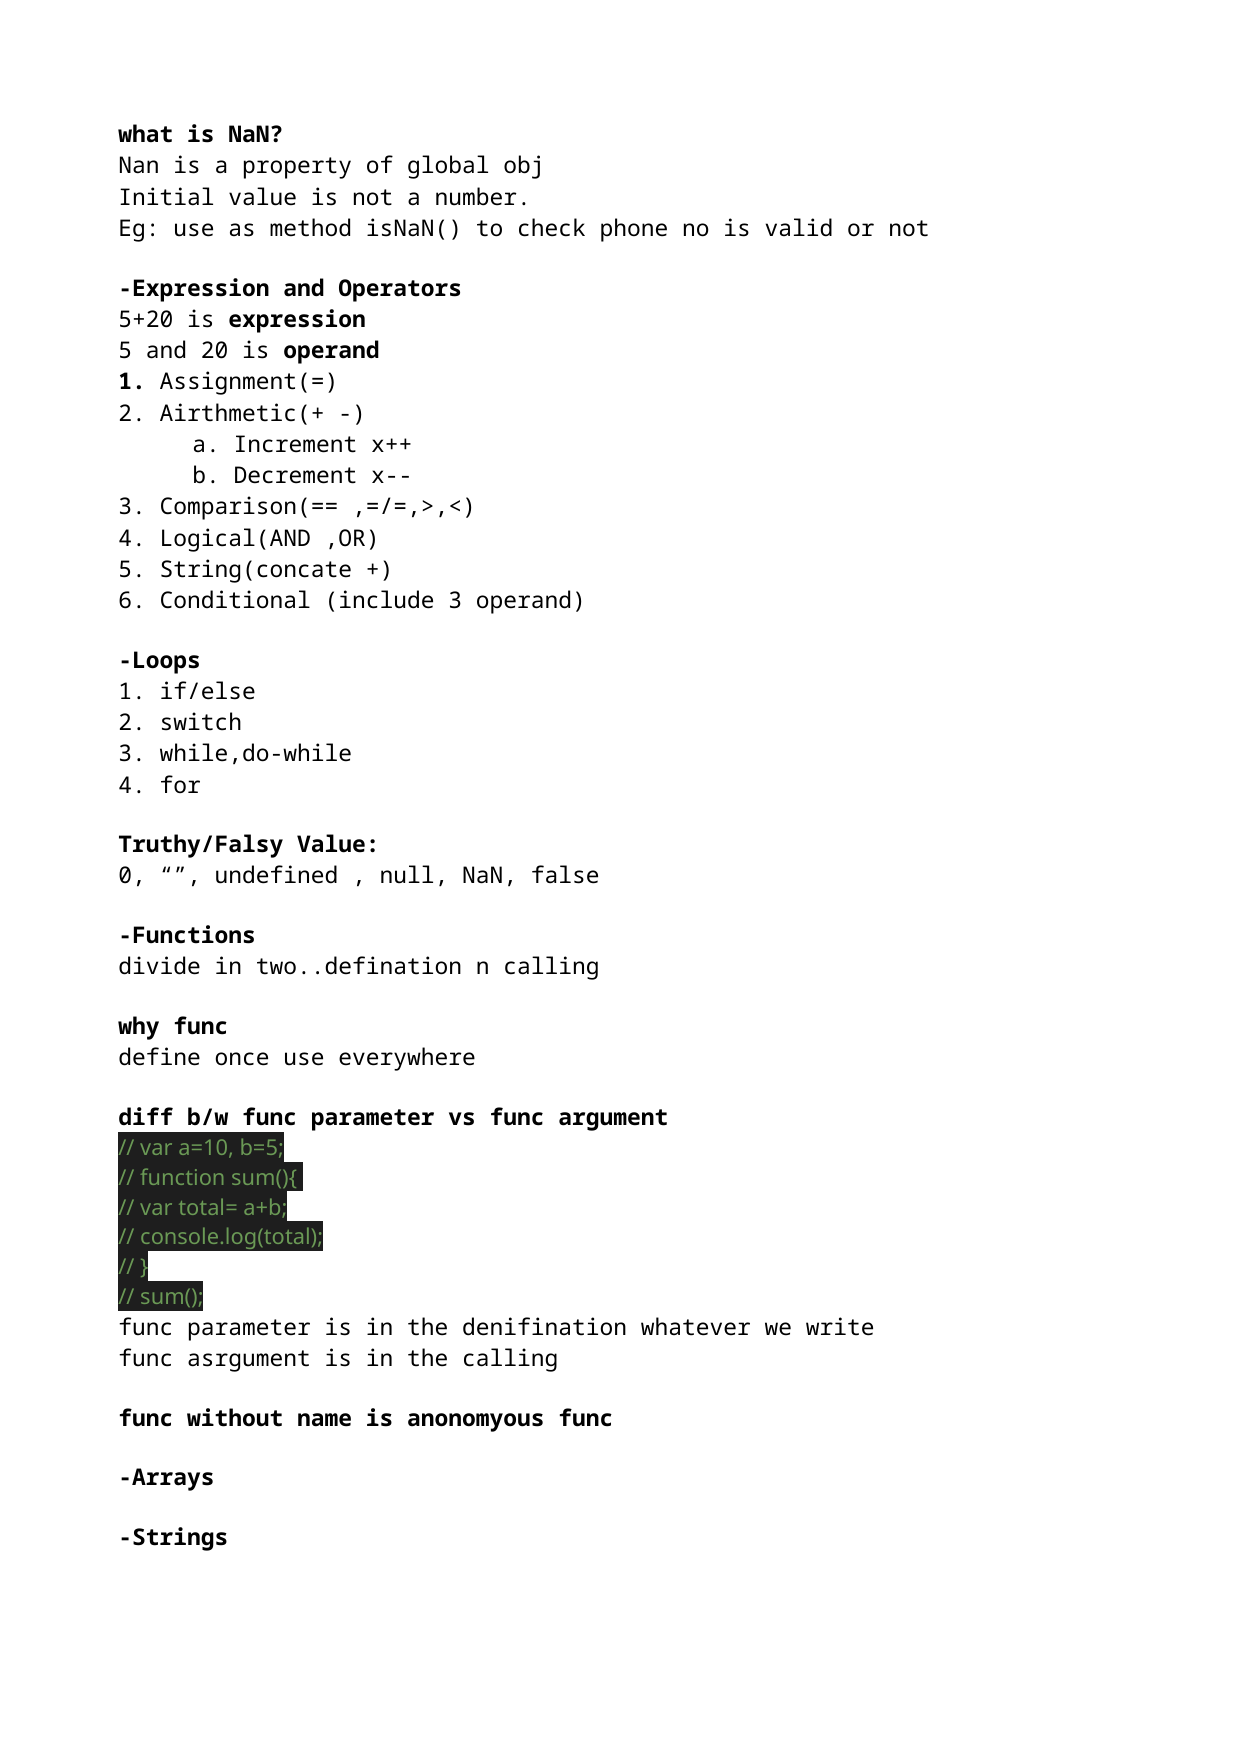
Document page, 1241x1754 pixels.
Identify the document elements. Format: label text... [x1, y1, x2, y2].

text define once use everywhere [118, 1041, 1122, 1072]
text 2. Airthmetic(+ -) [118, 396, 1122, 428]
text // var total= a+b; [118, 1191, 1122, 1221]
text 6. Conditional (include 3 operand) [118, 584, 1122, 615]
text // console.log(total); [118, 1221, 1122, 1251]
text 4. for [118, 768, 1122, 800]
text Initial value is not a number. [118, 181, 1122, 212]
text what is NaN? [118, 118, 1122, 149]
text divide in two..defination n calling [118, 950, 1122, 981]
text diff b/w func parameter vs func argument [118, 1101, 1122, 1132]
text func asrgument is in the calling [118, 1342, 1122, 1373]
text Truthy/Falsy Value: [118, 828, 1122, 859]
text Nan is a property of global obj [118, 149, 1122, 181]
text 1. Assignment(=) [118, 365, 1122, 396]
text 4. Logical(AND ,OR) [118, 521, 1122, 553]
text 3. while,do-while [118, 737, 1122, 768]
text -Arrays [118, 1461, 1122, 1492]
text // function sum(){ [118, 1162, 1122, 1191]
text Eg: use as method isNaN() to check phone no is valid or not [118, 212, 1122, 243]
text why func [118, 1010, 1122, 1041]
text // var a=10, b=5; [118, 1132, 1122, 1162]
text // sum(); [118, 1281, 1122, 1311]
text func without name is anonomyous func [118, 1401, 1122, 1433]
text -Functions [118, 919, 1122, 950]
text -Strings [118, 1521, 1122, 1552]
text 2. switch [118, 706, 1122, 737]
text 3. Comparison(== ,=/=,>,<) [118, 490, 1122, 521]
text func parameter is in the denifination whatever we write [118, 1311, 1122, 1342]
text b. Decrement x-- [118, 459, 1122, 490]
text // } [118, 1251, 1122, 1281]
text 0, “”, undefined , null, NaN, false [118, 859, 1122, 891]
text 1. if/else [118, 675, 1122, 706]
text 5 and 20 is operand [118, 334, 1122, 365]
text -Loops [118, 643, 1122, 675]
text 5+20 is expression [118, 303, 1122, 334]
text -Expression and Operators [118, 271, 1122, 303]
text a. Increment x++ [118, 428, 1122, 459]
text 5. String(concate +) [118, 553, 1122, 584]
